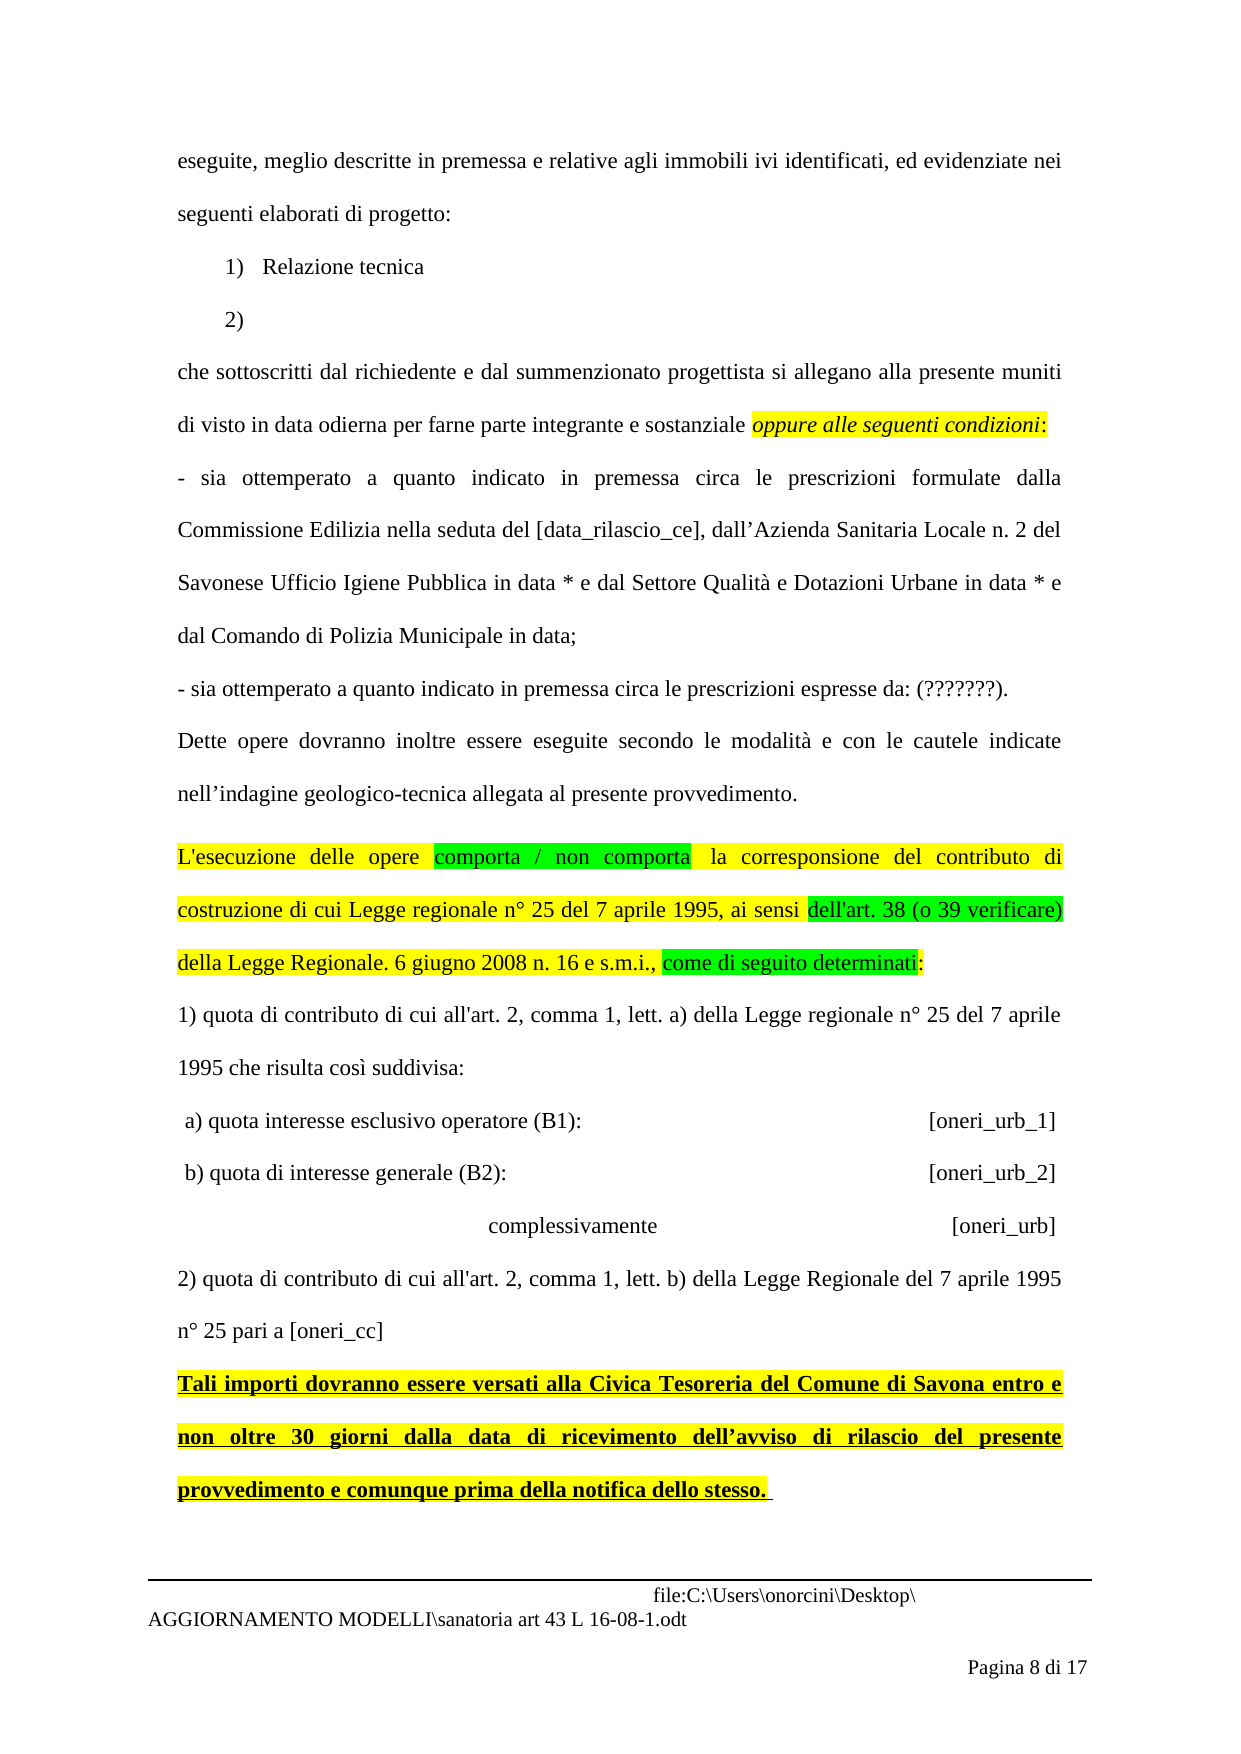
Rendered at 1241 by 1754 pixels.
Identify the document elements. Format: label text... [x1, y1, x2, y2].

text provvedimento e comunque prima della notifica dello stesso. [177, 1447, 1063, 1502]
text Tali importi dovranno essere versati alla Civica Tesoreria del Comune di Savona entro e [177, 1370, 1063, 1393]
text L'esecuzione delle opere comporta / non comporta la corresponsione del contributo di costruzione di cui Legge regionale n° 25 del 7 aprile 1995, ai sensi dell'art. 38 (o 39 verificare) della Legge Regionale. 6 giugno 2008 n. 16 e s.m.i., come di seguito determinati: [177, 843, 1063, 975]
text eseguite, meglio descritte in premessa e relative agli immobili ivi identificati, ed evidenziate nei seguenti elaborati di progetto: [177, 148, 1063, 227]
text - sia ottemperato a quanto indicato in premessa circa le prescrizioni espresse da: (???????). [177, 675, 1063, 701]
table_header [oneri_urb_1] [665, 1107, 1063, 1159]
text non oltre 30 giorni dalla data di ricevimento dell’avviso di rilascio del presente [177, 1394, 1063, 1446]
text Dette opere dovranno inoltre essere eseguite secondo le modalità e con le cautele indicate nell’indagine geologico-tecnica allegata al presente provvedimento. [177, 727, 1063, 806]
text - sia ottemperato a quanto indicato in premessa circa le prescrizioni formulate dalla Commissione Edilizia nella seduta del [data_rilascio_ce], dall’Azienda Sanitaria Locale n. 2 del Savonese Ufficio Igiene Pubblica in data * e dal Settore Qualità e Dotazioni Urbane in data * e dal Comando di Polizia Municipale in data; [177, 464, 1063, 648]
table_cell [oneri_urb_2] [665, 1160, 1063, 1212]
table_cell complessivamente [177, 1212, 664, 1238]
text che sottoscritti dal richiedente e dal summenzionato progettista si allegano alla presente muniti di visto in data odierna per farne parte integrante e sostanziale oppure alle seguenti condizioni: [177, 358, 1063, 437]
text 2) quota di contributo di cui all'art. 2, comma 1, lett. b) della Legge Regionale del 7 aprile 1995 n° 25 pari a [oneri_cc] [177, 1265, 1063, 1344]
table_cell [177, 1239, 664, 1265]
table_cell [oneri_urb] [665, 1212, 1063, 1238]
table_cell b) quota di interesse generale (B2): [177, 1160, 664, 1212]
table_header a) quota interesse esclusivo operatore (B1): [177, 1107, 664, 1159]
table_cell [665, 1239, 1063, 1265]
list Relazione tecnica [183, 253, 1063, 279]
text 1) quota di contributo di cui all'art. 2, comma 1, lett. a) della Legge regionale n° 25 del 7 aprile 1995 che risulta così suddivisa: [177, 1001, 1063, 1080]
